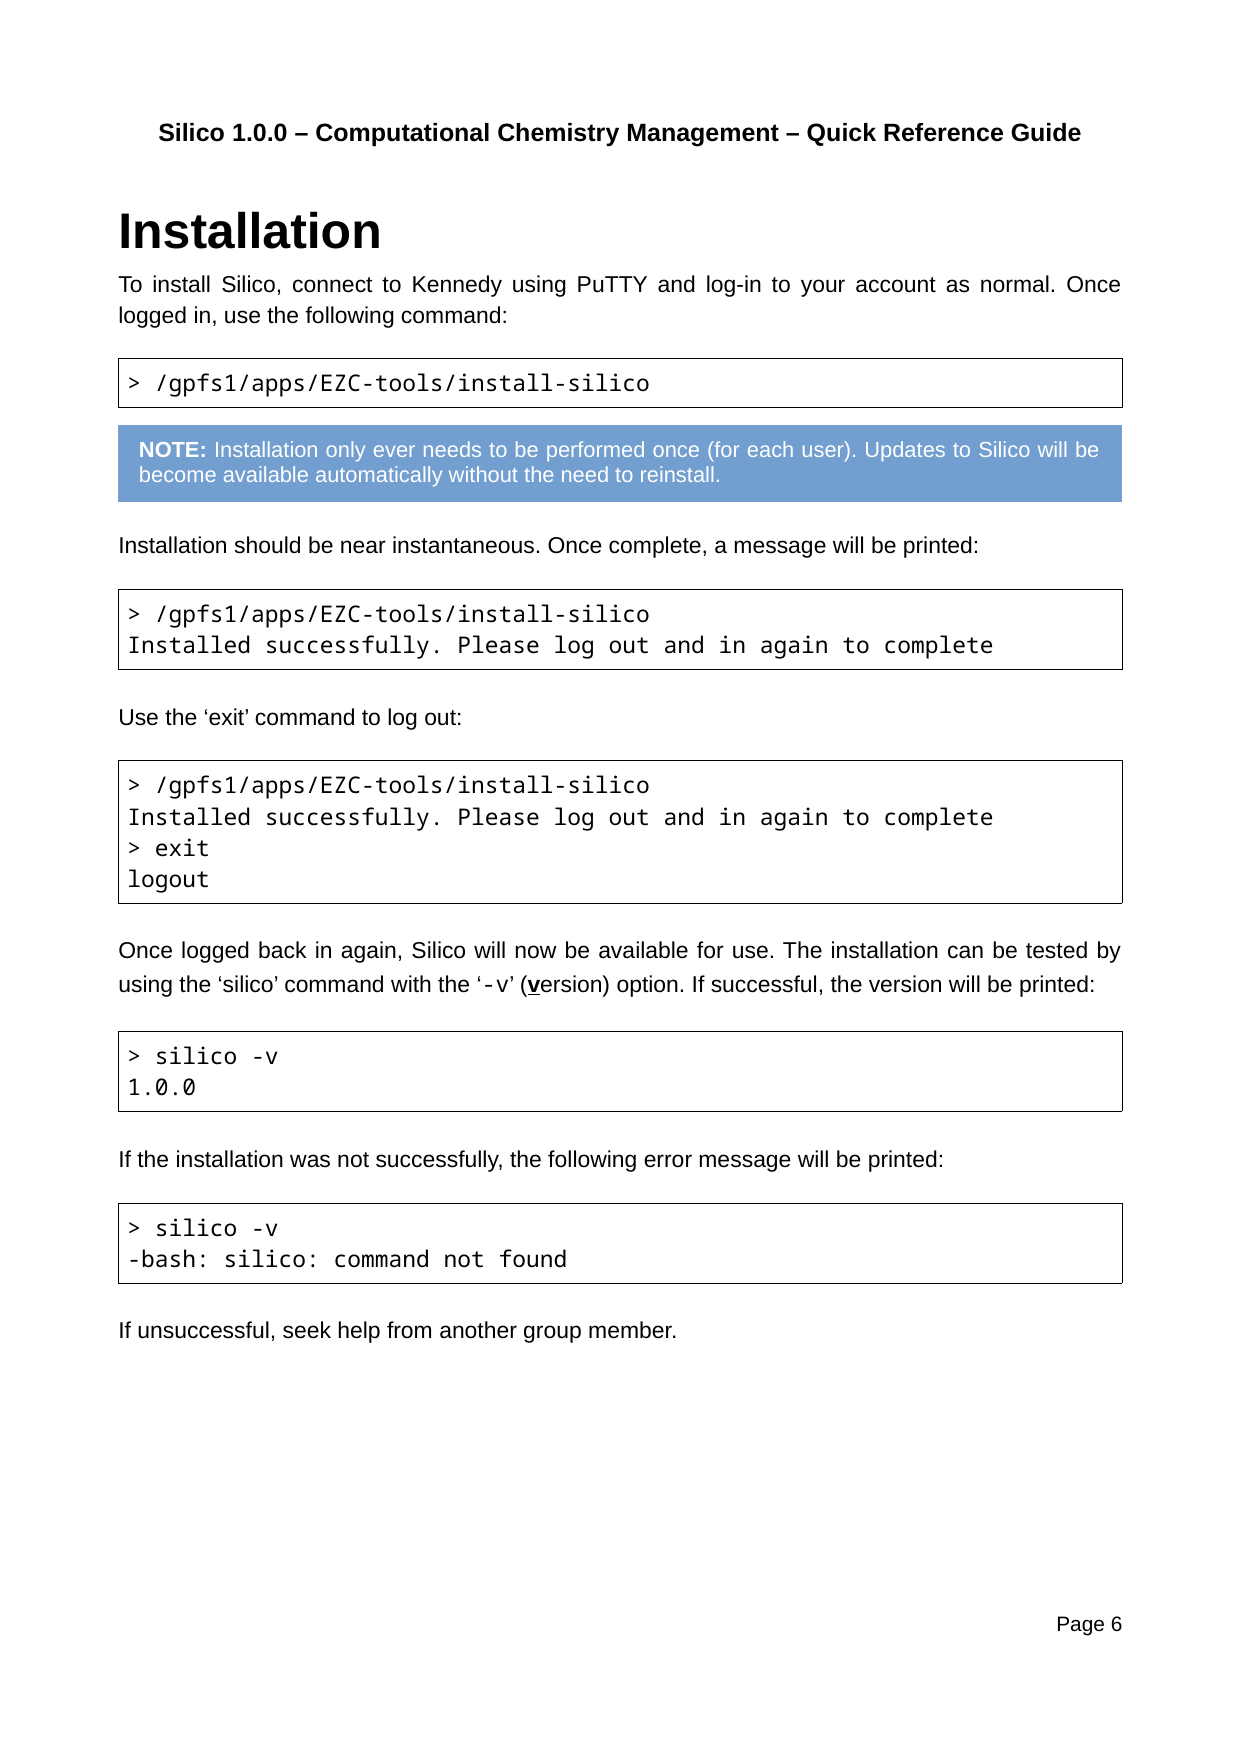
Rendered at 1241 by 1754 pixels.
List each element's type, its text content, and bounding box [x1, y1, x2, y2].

text Once logged back in again, Silico will now be available for use. The installation can be tested by using the ‘silico’ command with the ‘-v’ (version) option. If successful, the version will be printed: [118, 904, 1122, 1000]
text logout [127, 863, 1113, 894]
text Installation should be near instantaneous. Once complete, a message will be printed: [118, 502, 1122, 559]
text [119, 1204, 1122, 1283]
text > /gpfs1/apps/EZC-tools/install-silico [127, 769, 1113, 801]
text -bash: silico: command not found [127, 1243, 1113, 1274]
text Use the ‘exit’ command to log out: [118, 670, 1122, 730]
text To install Silico, connect to Kennedy using PuTTY and log-in to your account as normal. Once logged in, use the following command: [118, 271, 1122, 328]
text > /gpfs1/apps/EZC-tools/install-silico [127, 598, 1113, 629]
text Installed successfully. Please log out and in again to complete [127, 629, 1113, 661]
text > exit [127, 832, 1113, 863]
text > /gpfs1/apps/EZC-tools/install-silico [127, 367, 1113, 398]
text [118, 1019, 1122, 1031]
text [118, 748, 1122, 760]
text 1.0.0 [127, 1071, 1113, 1102]
text [119, 1032, 1122, 1111]
text Installed successfully. Please log out and in again to complete [127, 801, 1113, 832]
text > silico -v [127, 1212, 1113, 1243]
text NOTE: Installation only ever needs to be performed once (for each user). Updates to Silico will be become available automatically without the need to reinstall. [139, 437, 1101, 487]
text [119, 590, 1122, 669]
text [119, 359, 1122, 407]
text > silico -v [127, 1040, 1113, 1071]
text [118, 1191, 1122, 1203]
subtitle Installation [118, 201, 1122, 259]
text [118, 408, 1122, 425]
text [119, 761, 1122, 903]
text If the installation was not successfully, the following error message will be printed: [118, 1112, 1122, 1173]
text [118, 346, 1122, 358]
text If unsuccessful, seek help from another group member. [118, 1284, 1122, 1344]
text [118, 577, 1122, 589]
